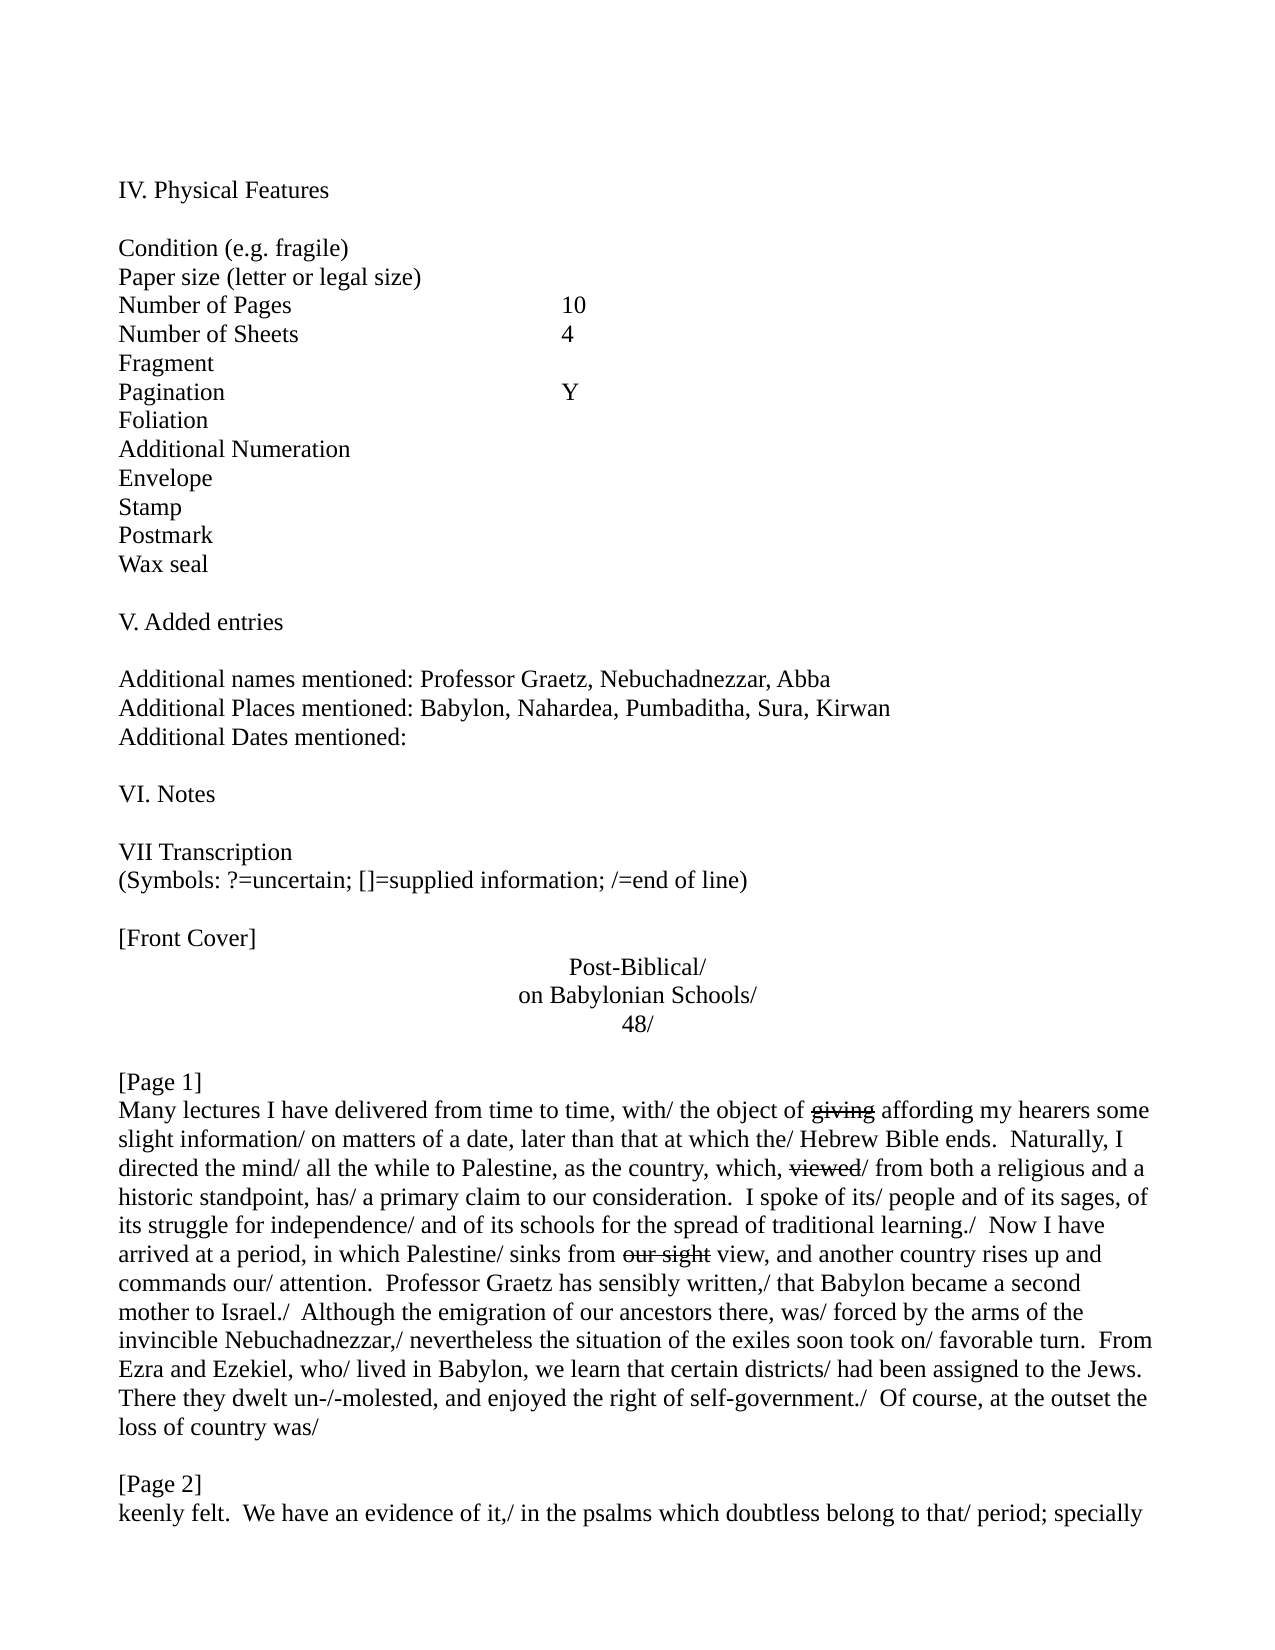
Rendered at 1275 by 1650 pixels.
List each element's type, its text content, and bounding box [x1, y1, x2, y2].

text Fragment [118, 348, 1157, 377]
text Number of Pages 10 [118, 291, 1157, 319]
text Envelope [118, 463, 1157, 492]
text IV. Physical Features [118, 176, 1157, 204]
text (Symbols: ?=uncertain; []=supplied information; /=end of line) [118, 866, 1157, 894]
text Pagination Y [118, 377, 1157, 406]
text [Page 2] [118, 1469, 1157, 1498]
text Additional names mentioned: Professor Graetz, Nebuchadnezzar, Abba [118, 664, 1157, 693]
text Many lectures I have delivered from time to time, with/ the object of giving affording my hearers some slight information/ on matters of a date, later than that at which the/ Hebrew Bible ends. Naturally, I directed the mind/ all the while to Palestine, as the country, which, viewed/ from both a religious and a historic standpoint, has/ a primary claim to our consideration. I spoke of its/ people and of its sages, of its struggle for independence/ and of its schools for the spread of traditional learning./ Now I have arrived at a period, in which Palestine/ sinks from our sight view, and another country rises up and commands our/ attention. Professor Graetz has sensibly written,/ that Babylon became a second mother to Israel./ Although the emigration of our ancestors there, was/ forced by the arms of the invincible Nebuchadnezzar,/ nevertheless the situation of the exiles soon took on/ favorable turn. From Ezra and Ezekiel, who/ lived in Babylon, we learn that certain districts/ had been assigned to the Jews. There they dwelt un-/-molested, and enjoyed the right of self-government./ Of course, at the outset the loss of country was/ [118, 1096, 1157, 1441]
text Wax seal [118, 549, 1157, 578]
text VII Transcription [118, 837, 1157, 866]
text Stamp [118, 492, 1157, 521]
text Number of Sheets 4 [118, 319, 1157, 348]
text V. Added entries [118, 607, 1157, 636]
text Post-Biblical/ [118, 952, 1157, 981]
text Foliation [118, 406, 1157, 434]
text Additional Dates mentioned: [118, 722, 1157, 751]
text Additional Numeration [118, 434, 1157, 463]
text keenly felt. We have an evidence of it,/ in the psalms which doubtless belong to that/ period; specially [118, 1498, 1157, 1527]
text Condition (e.g. fragile) [118, 233, 1157, 262]
text [Page 1] [118, 1067, 1157, 1096]
text Postma rk [118, 521, 1157, 549]
text Additional Places mentioned: Babylon, Nahardea, Pumbaditha, Sura, Kirwan [118, 693, 1157, 722]
text [Front Cover] [118, 923, 1157, 952]
text VI. Notes [118, 779, 1157, 808]
text on Babylonian Schools/ [118, 981, 1157, 1009]
text Paper size (letter or legal size) [118, 262, 1157, 291]
text 48/ [118, 1009, 1157, 1038]
